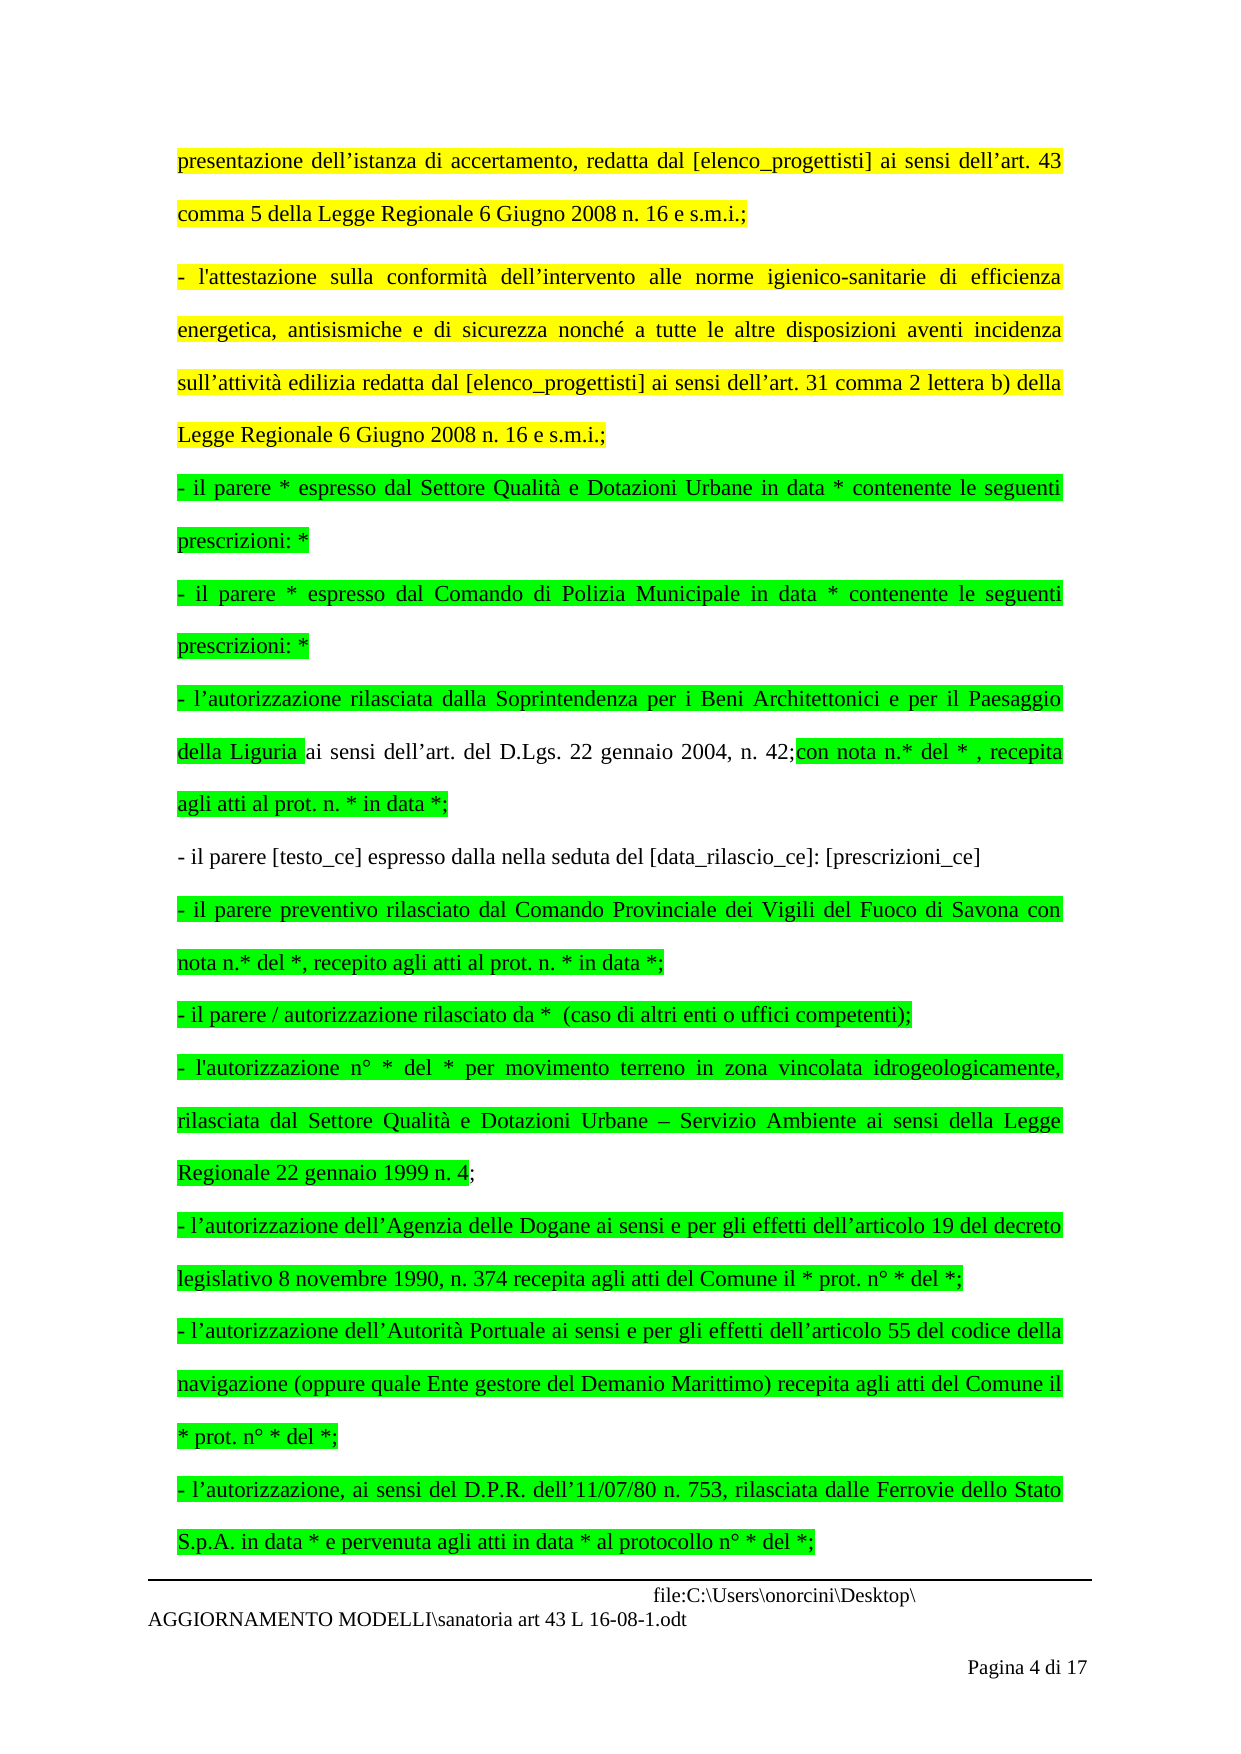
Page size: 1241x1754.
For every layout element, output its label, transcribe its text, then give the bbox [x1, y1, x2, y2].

text - il parere preventivo rilasciato dal Comando Provinciale dei Vigili del Fuoco di Savona con nota n.* del *, recepito agli atti al prot. n. * in data *; [177, 896, 1063, 975]
text - l’autorizzazione, ai sensi del D.P.R. dell’11/07/80 n. 753, rilasciata dalle Ferrovie dello Stato S.p.A. in data * e pervenuta agli atti in data * al protocollo n° * del *; [177, 1476, 1063, 1555]
text - l’autorizzazione dell’Autorità Portuale ai sensi e per gli effetti dell’articolo 55 del codice della navigazione (oppure quale Ente gestore del Demanio Marittimo) recepita agli atti del Comune il * prot. n° * del *; [177, 1318, 1063, 1449]
text - l'attestazione sulla conformità dell’intervento alle norme igienico-sanitarie di efficienza energetica, antisismiche e di sicurezza nonché a tutte le altre disposizioni aventi incidenza sull’attività edilizia redatta dal [elenco_progettisti] ai sensi dell’art. 31 comma 2 lettera b) della Legge Regionale 6 Giugno 2008 n. 16 e s.m.i.; [177, 263, 1063, 448]
text presentazione dell’istanza di accertamento, redatta dal [elenco_progettisti] ai sensi dell’art. 43 comma 5 della Legge Regionale 6 Giugno 2008 n. 16 e s.m.i.; [177, 148, 1063, 227]
text - il parere [testo_ce] espresso dalla nella seduta del [data_rilascio_ce]: [prescrizioni_ce] [177, 843, 1063, 869]
text - l’autorizzazione rilasciata dalla Soprintendenza per i Beni Architettonici e per il Paesaggio della Liguria ai sensi dell’art. del D.Lgs. 22 gennaio 2004, n. 42;con nota n.* del * , recepita agli atti al prot. n. * in data *; [177, 685, 1063, 817]
text - il parere / autorizzazione rilasciato da * (caso di altri enti o uffici competenti); [177, 1001, 1063, 1028]
text - il parere * espresso dal Settore Qualità e Dotazioni Urbane in data * contenente le seguenti prescrizioni: * [177, 474, 1063, 553]
text - l'autorizzazione n° * del * per movimento terreno in zona vincolata idrogeologicamente, rilasciata dal Settore Qualità e Dotazioni Urbane – Servizio Ambiente ai sensi della Legge Regionale 22 gennaio 1999 n. 4; [177, 1054, 1063, 1186]
text - l’autorizzazione dell’Agenzia delle Dogane ai sensi e per gli effetti dell’articolo 19 del decreto legislativo 8 novembre 1990, n. 374 recepita agli atti del Comune il * prot. n° * del *; [177, 1212, 1063, 1291]
text - il parere * espresso dal Comando di Polizia Municipale in data * contenente le seguenti prescrizioni: * [177, 580, 1063, 659]
